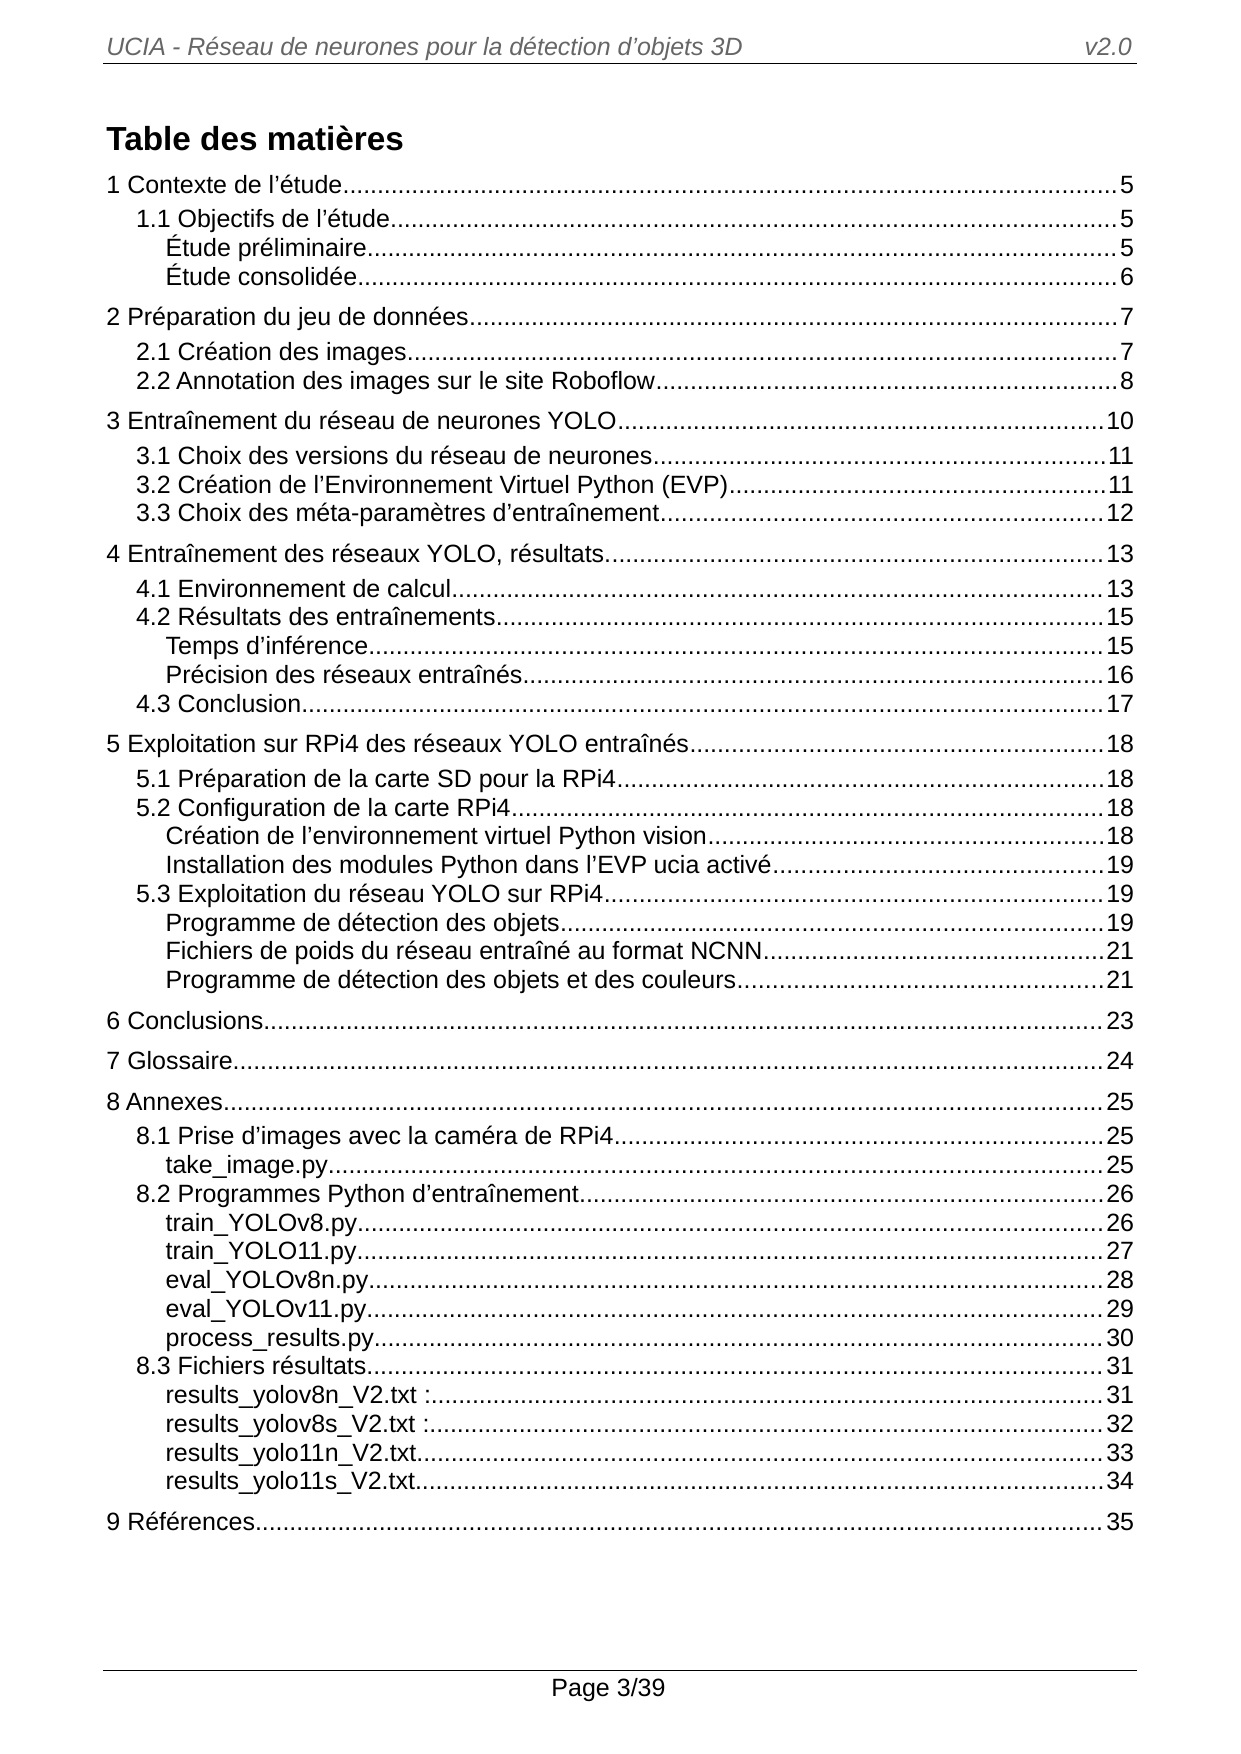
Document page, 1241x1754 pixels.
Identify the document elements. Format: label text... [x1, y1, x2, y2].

text process_results.py 30 [165, 1323, 1134, 1351]
text Précision des réseaux entraînés 16 [165, 660, 1134, 689]
subtitle Table des matières [106, 119, 1134, 157]
text 1.1 Objectifs de l’étude 5 [136, 204, 1134, 233]
text eval_YOLOv11.py 29 [165, 1294, 1134, 1323]
text 8.1 Prise d’images avec la caméra de RPi4 25 [136, 1121, 1134, 1150]
text 4.3 Conclusion 17 [136, 689, 1134, 717]
text 4.2 Résultats des entraînements 15 [136, 602, 1134, 631]
text Programme de détection des objets et des couleurs 21 [165, 965, 1134, 994]
text 9 Références 35 [106, 1507, 1134, 1536]
text 1 Contexte de l’étude 5 [106, 169, 1134, 198]
text Étude consolidée 6 [165, 262, 1134, 291]
text 3 Entraînement du réseau de neurones YOLO 10 [106, 406, 1134, 435]
text Création de l’environnement virtuel Python vision 18 [165, 821, 1134, 850]
text 3.2 Création de l’Environnement Virtuel Python (EVP) 11 [136, 470, 1134, 498]
text 5.1 Préparation de la carte SD pour la RPi4 18 [136, 764, 1134, 793]
text 6 Conclusions 23 [106, 1006, 1134, 1034]
text results_yolo11s_V2.txt 34 [165, 1466, 1134, 1495]
text Programme de détection des objets 19 [165, 908, 1134, 936]
text 5 Exploitation sur RPi4 des réseaux YOLO entraînés 18 [106, 729, 1134, 758]
text results_yolov8s_V2.txt : 32 [165, 1409, 1134, 1438]
text 4.1 Environnement de calcul 13 [136, 574, 1134, 602]
text Fichiers de poids du réseau entraîné au format NCNN 21 [165, 936, 1134, 965]
text 8 Annexes 25 [106, 1087, 1134, 1115]
text 5.2 Configuration de la carte RPi4 18 [136, 793, 1134, 821]
text take_image.py 25 [165, 1150, 1134, 1179]
text 8.3 Fichiers résultats 31 [136, 1351, 1134, 1380]
text results_yolov8n_V2.txt : 31 [165, 1380, 1134, 1409]
text 8.2 Programmes Python d’entraînement 26 [136, 1179, 1134, 1208]
text 7 Glossaire 24 [106, 1046, 1134, 1075]
text 2 Préparation du jeu de données 7 [106, 302, 1134, 331]
text 3.3 Choix des méta-paramètres d’entraînement 12 [136, 498, 1134, 527]
text train_YOLOv8.py 26 [165, 1208, 1134, 1236]
text Étude préliminaire 5 [165, 233, 1134, 262]
text 5.3 Exploitation du réseau YOLO sur RPi4 19 [136, 879, 1134, 908]
text train_YOLO11.py 27 [165, 1236, 1134, 1265]
text results_yolo11n_V2.txt 33 [165, 1438, 1134, 1466]
text Temps d’inférence 15 [165, 631, 1134, 660]
text eval_YOLOv8n.py 28 [165, 1265, 1134, 1294]
text 3.1 Choix des versions du réseau de neurones 11 [136, 441, 1134, 470]
text 4 Entraînement des réseaux YOLO, résultats. 13 [106, 539, 1134, 568]
text Installation des modules Python dans l’EVP ucia activé 19 [165, 850, 1134, 879]
text 2.2 Annotation des images sur le site Roboflow 8 [136, 366, 1134, 394]
text 2.1 Création des images 7 [136, 337, 1134, 366]
